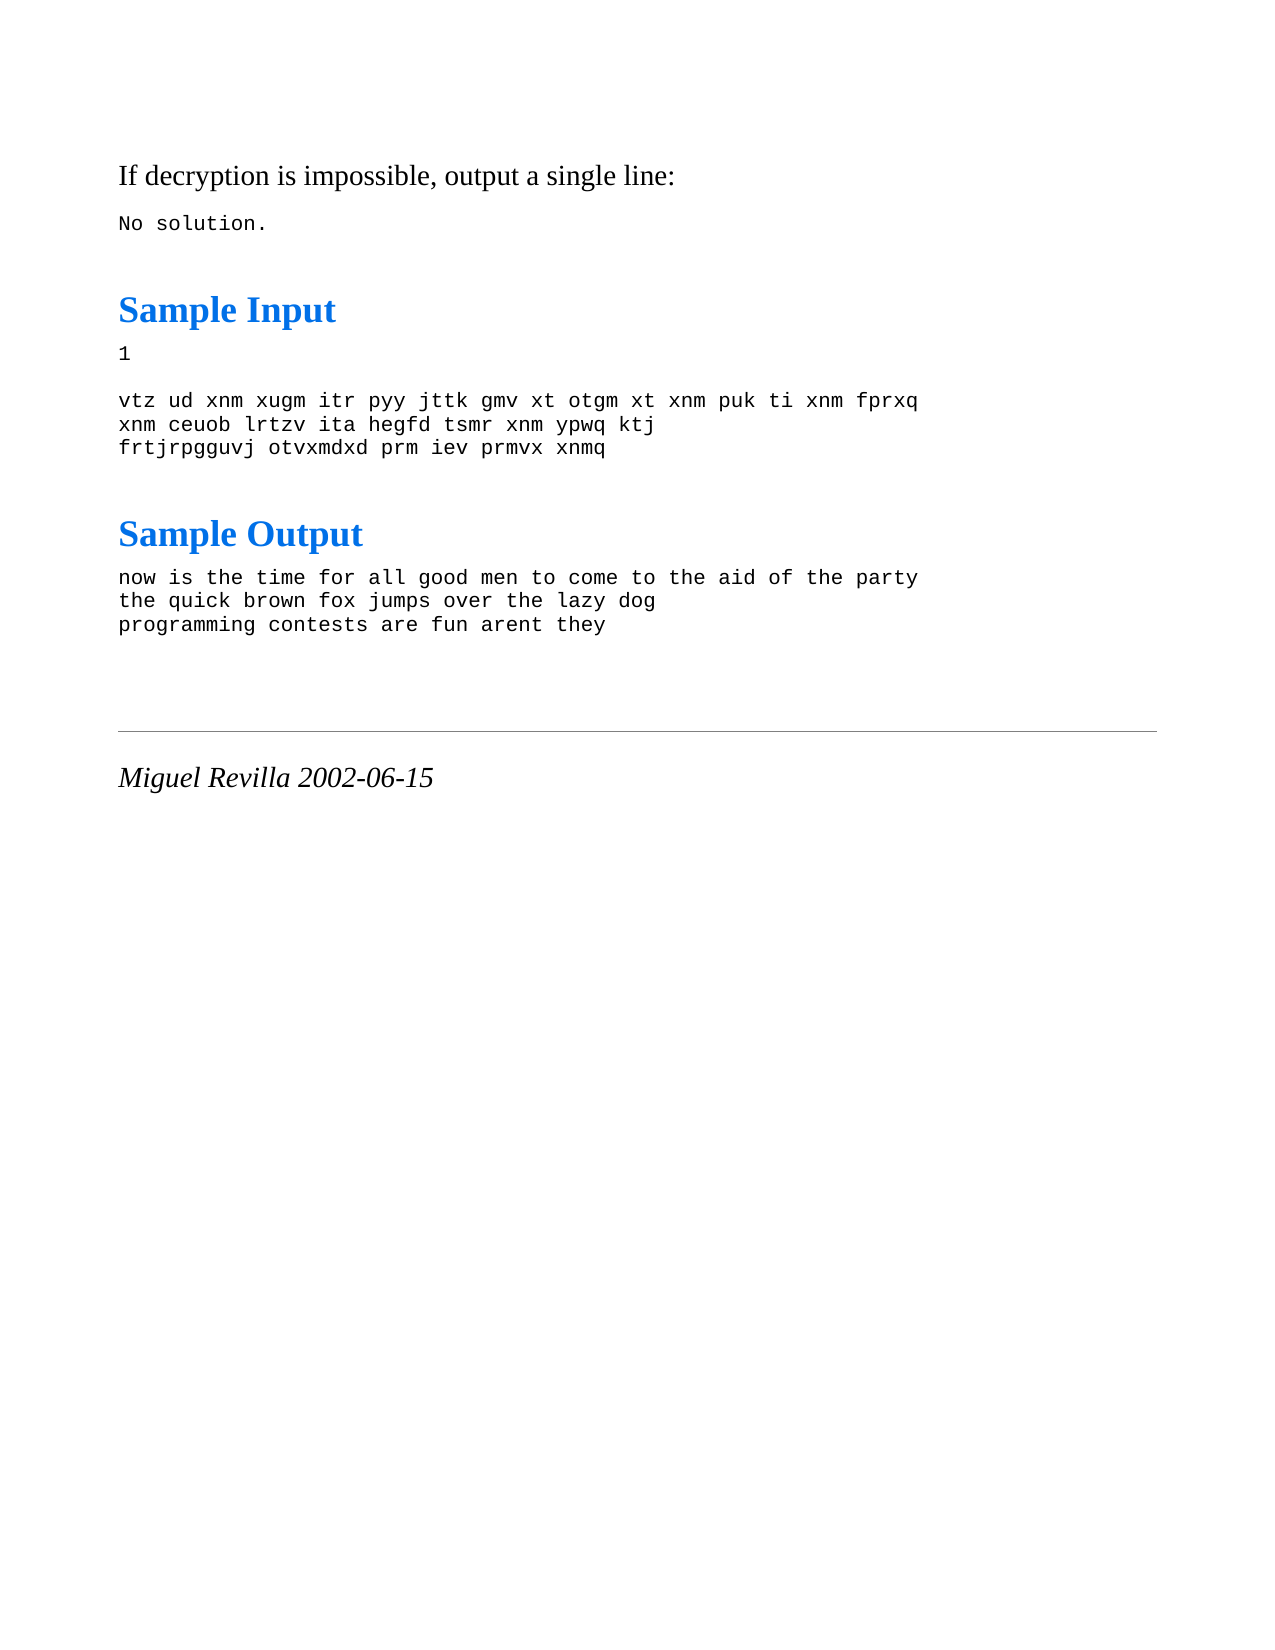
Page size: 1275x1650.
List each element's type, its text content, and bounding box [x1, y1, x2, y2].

text xnm ceuob lrtzv ita hegfd tsmr xnm ypwq ktj [118, 414, 1157, 437]
text now is the time for all good men to come to the aid of the party [118, 567, 1157, 591]
text vtz ud xnm xugm itr pyy jttk gmv xt otgm xt xnm puk ti xnm fprxq [118, 390, 1157, 414]
text programming contests are fun arent they [118, 614, 1157, 638]
subtitle Sample Input [118, 287, 1157, 330]
text Miguel Revilla 2002-06-15 [118, 761, 1157, 794]
text If decryption is impossible, output a single line: [118, 118, 1157, 192]
text 1 [118, 343, 1157, 366]
text frtjrpgguvj otvxmdxd prm iev prmvx xnmq [118, 437, 1157, 461]
text No solution. [118, 213, 1157, 237]
text the quick brown fox jumps over the lazy dog [118, 591, 1157, 614]
subtitle Sample Output [118, 511, 1157, 554]
